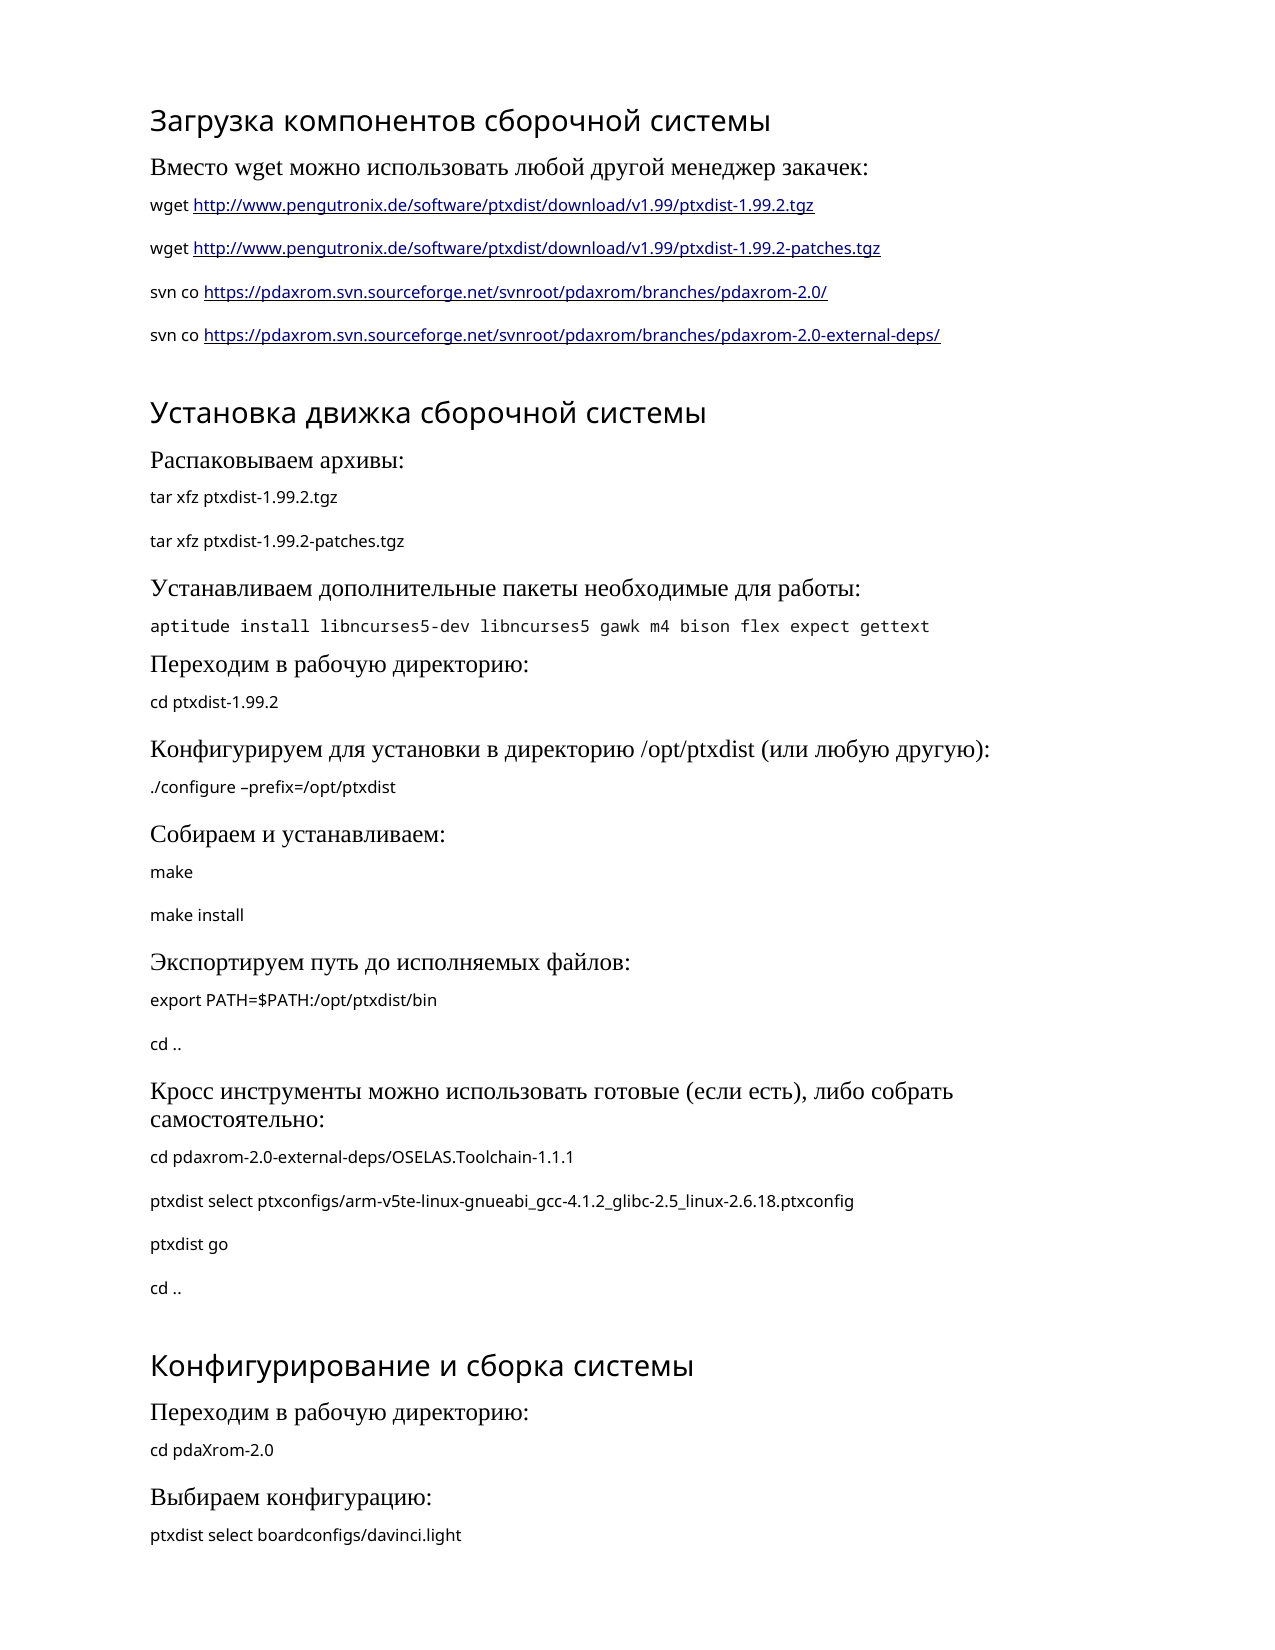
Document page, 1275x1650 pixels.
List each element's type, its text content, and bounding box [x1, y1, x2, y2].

text cd .. [150, 1276, 1125, 1299]
text make install [150, 904, 1125, 927]
text ./configure –prefix=/opt/ptxdist [150, 776, 1125, 798]
text Распаковываем архивы: [150, 445, 1125, 473]
text Кросс инструменты можно использовать готовые (если есть), либо собрать самостоятельно: [150, 1076, 1125, 1133]
text aptitude install libncurses5-dev libncurses5 gawk m4 bison flex expect gettext [150, 614, 1125, 637]
text cd pdaXrom-2.0 [150, 1438, 1125, 1461]
text ptxdist select boardconfigs/davinci.light [150, 1523, 1125, 1546]
text wget http://www.pengutronix.de/software/ptxdist/download/v1.99/ptxdist-1.99.2.tgz [150, 193, 1125, 216]
text ptxdist select ptxconfigs/arm-v5te-linux-gnueabi_gcc-4.1.2_glibc-2.5_linux-2.6.18.ptxconfig [150, 1189, 1125, 1212]
text ptxdist go [150, 1233, 1125, 1256]
text Конфигурируем для установки в директорию /opt/ptxdist (или любую другую): [150, 734, 1125, 763]
text export PATH=$PATH:/opt/ptxdist/bin [150, 989, 1125, 1011]
text Конфигурирование и сборка системы [150, 1345, 1125, 1385]
text cd ptxdist-1.99.2 [150, 691, 1125, 713]
text Экспортируем путь до исполняемых файлов: [150, 947, 1125, 976]
text tar xfz ptxdist-1.99.2.tgz [150, 486, 1125, 509]
text Выбираем конфигурацию: [150, 1482, 1125, 1511]
text make [150, 860, 1125, 883]
text tar xfz ptxdist-1.99.2-patches.tgz [150, 529, 1125, 552]
text Собираем и устанавливаем: [150, 819, 1125, 848]
text wget http://www.pengutronix.de/software/ptxdist/download/v1.99/ptxdist-1.99.2-patches.tgz [150, 237, 1125, 260]
text Загрузка компонентов сборочной системы [150, 100, 1125, 140]
text Переходим в рабочую директорию: [150, 1397, 1125, 1426]
text Устанавливаем дополнительные пакеты необходимые для работы: [150, 573, 1125, 602]
text Переходим в рабочую директорию: [150, 649, 1125, 678]
text cd pdaxrom-2.0-external-deps/OSELAS.Toolchain-1.1.1 [150, 1146, 1125, 1168]
text svn co https://pdaxrom.svn.sourceforge.net/svnroot/pdaxrom/branches/pdaxrom-2.0-external-deps/ [150, 324, 1125, 347]
text svn co https://pdaxrom.svn.sourceforge.net/svnroot/pdaxrom/branches/pdaxrom-2.0/ [150, 281, 1125, 303]
text cd .. [150, 1032, 1125, 1055]
text Вместо wget можно использовать любой другой менеджер закачек: [150, 152, 1125, 181]
text Установка движка сборочной системы [150, 393, 1125, 432]
